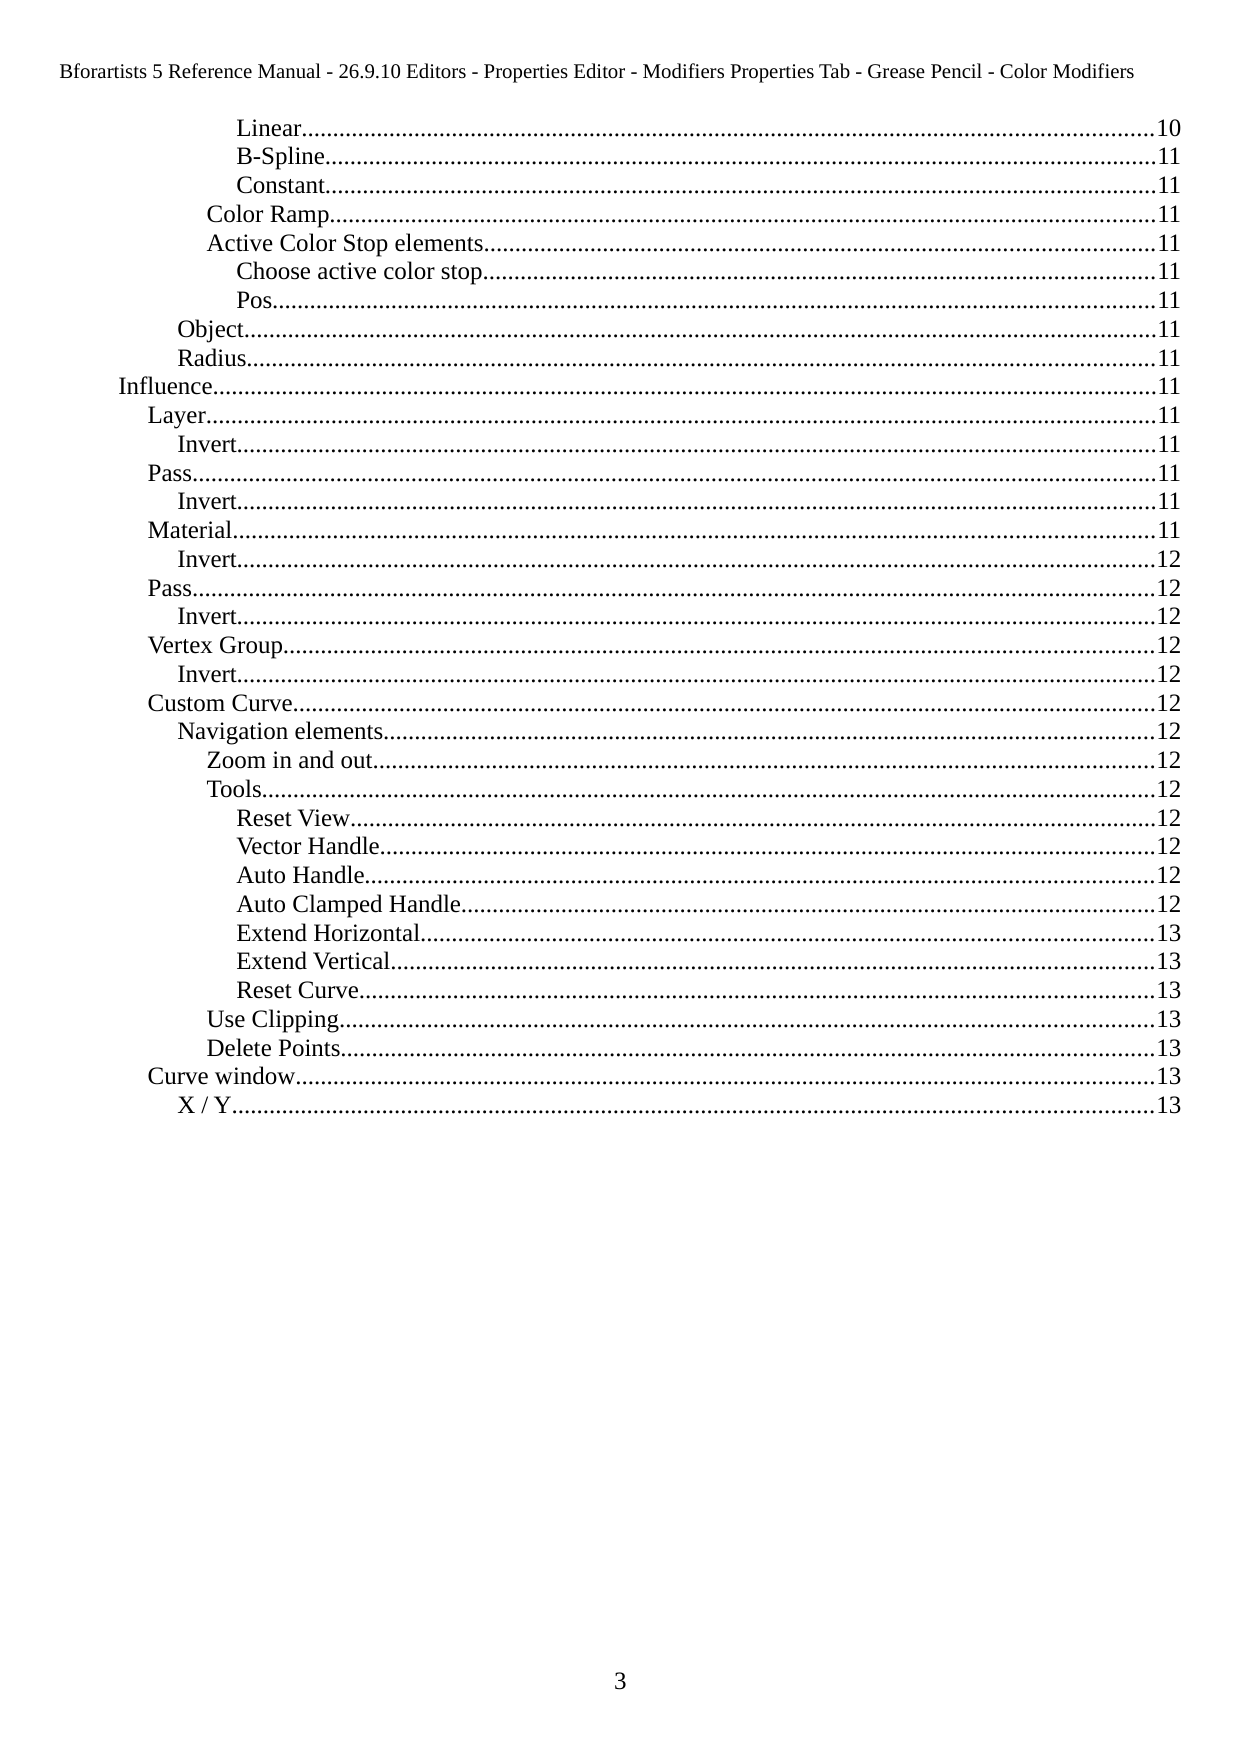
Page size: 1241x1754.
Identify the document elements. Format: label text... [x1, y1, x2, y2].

text Delete Points 13 [206, 1033, 1181, 1061]
text B-Spline 11 [236, 141, 1181, 170]
text Auto Clamped Handle 12 [236, 889, 1181, 918]
text Invert 12 [177, 659, 1181, 688]
text Linear 10 [236, 113, 1181, 141]
text Layer 11 [147, 400, 1181, 429]
text Navigation elements 12 [177, 716, 1181, 745]
text Invert 12 [177, 601, 1181, 630]
text Extend Horizontal 13 [236, 918, 1181, 946]
text Invert 11 [177, 429, 1181, 458]
text Pass 12 [147, 573, 1181, 601]
text Object 11 [177, 314, 1181, 343]
text Vertex Group 12 [147, 630, 1181, 659]
text Auto Handle 12 [236, 860, 1181, 889]
text Choose active color stop 11 [236, 256, 1181, 285]
text Vector Handle 12 [236, 831, 1181, 860]
text Zoom in and out 12 [206, 745, 1181, 774]
text Reset Curve 13 [236, 975, 1181, 1004]
text Tools 12 [206, 774, 1181, 803]
text Custom Curve 12 [147, 688, 1181, 716]
text Reset View 12 [236, 803, 1181, 831]
text X / Y 13 [177, 1090, 1181, 1119]
text Use Clipping 13 [206, 1004, 1181, 1033]
text Active Color Stop elements 11 [206, 228, 1181, 256]
text Pos 11 [236, 285, 1181, 314]
text Constant 11 [236, 170, 1181, 199]
text Invert 11 [177, 486, 1181, 515]
text Invert 12 [177, 544, 1181, 573]
text Influence 11 [118, 371, 1181, 400]
text Curve window 13 [147, 1061, 1181, 1090]
text Extend Vertical 13 [236, 946, 1181, 975]
text Pass 11 [147, 458, 1181, 486]
text Radius 11 [177, 343, 1181, 371]
text Color Ramp 11 [206, 199, 1181, 228]
text Material 11 [147, 515, 1181, 544]
